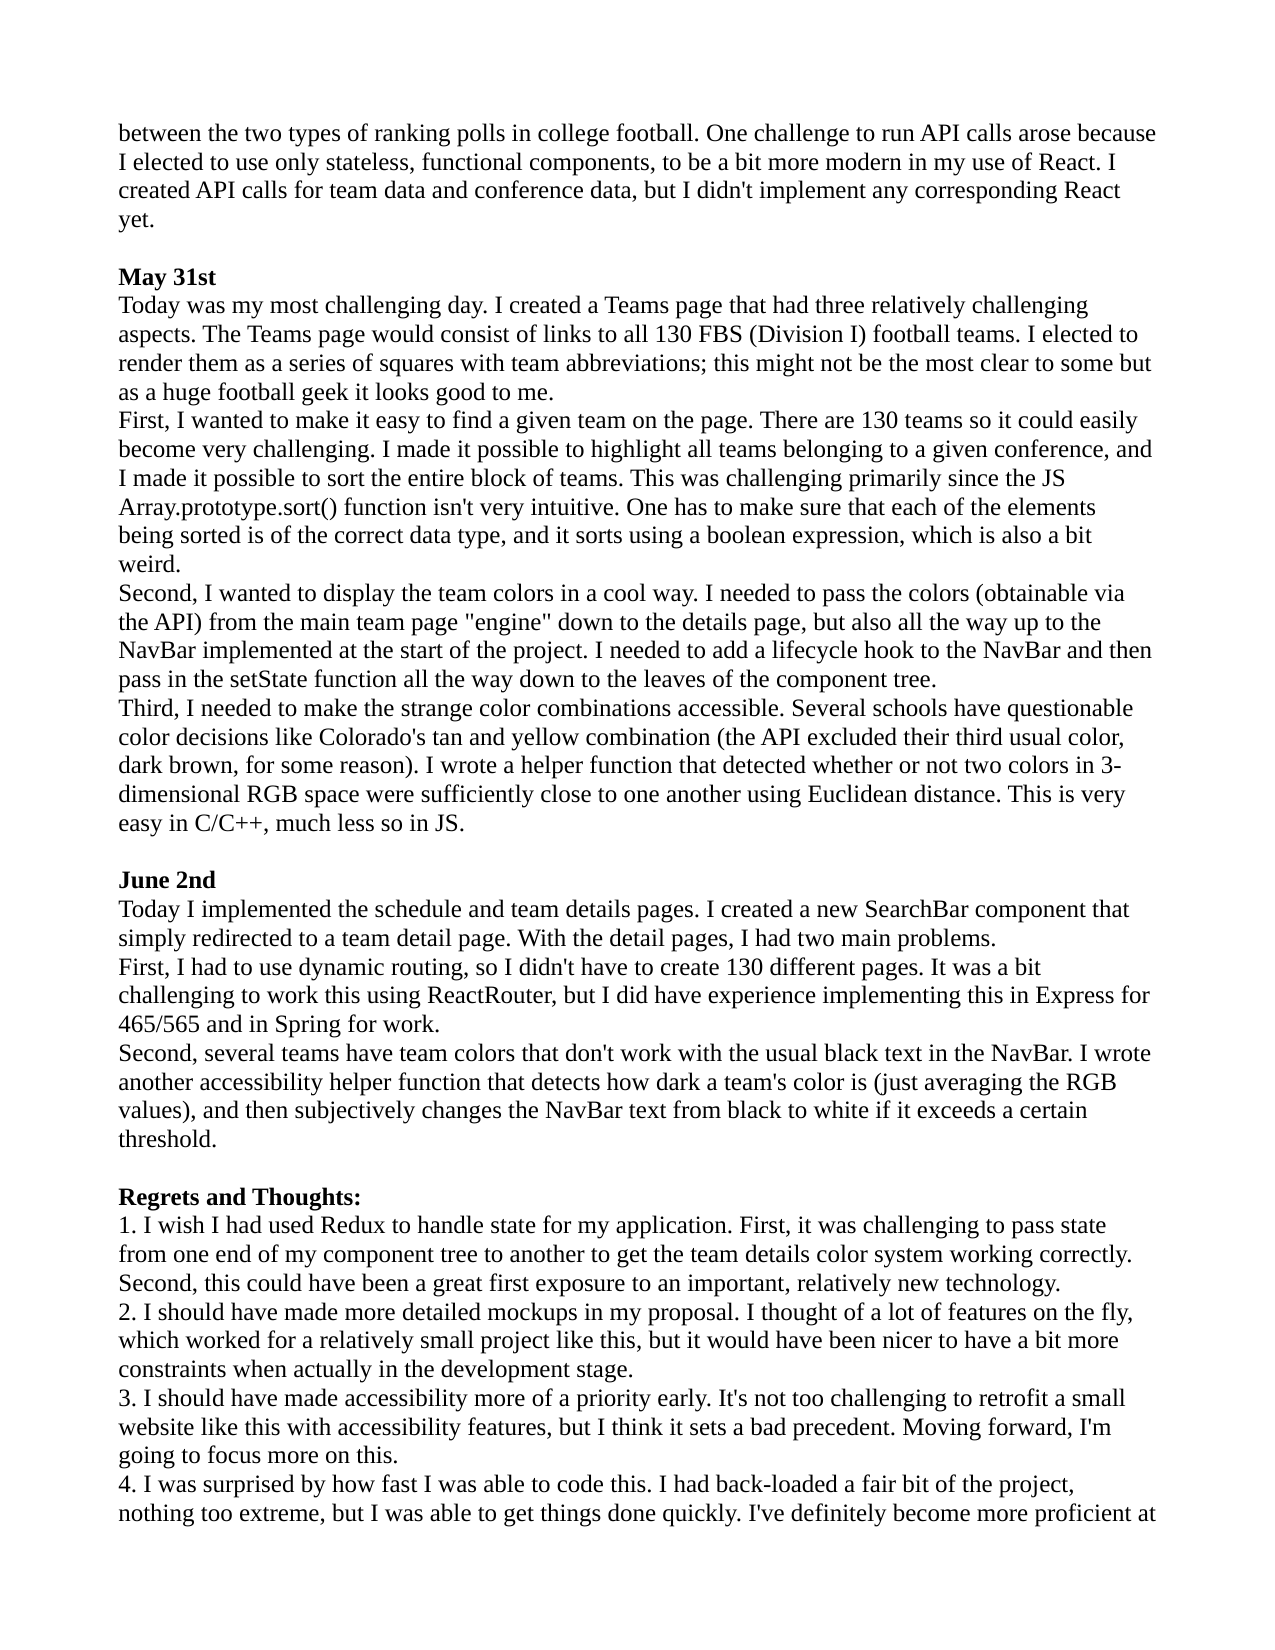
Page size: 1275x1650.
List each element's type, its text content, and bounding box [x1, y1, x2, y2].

text 3. I should have made accessibility more of a priority early. It's not too challenging to retrofit a small website like this with accessibility features, but I think it sets a bad precedent. Moving forward, I'm going to focus more on this. [118, 1383, 1157, 1469]
text between the two types of ranking polls in college football. One challenge to run API calls arose because I elected to use only stateless, functional components, to be a bit more modern in my use of React. I created API calls for team data and conference data, but I didn't implement any corresponding React yet. [118, 118, 1157, 233]
text 4. I was surprised by how fast I was able to code this. I had back-loaded a fair bit of the project, nothing too extreme, but I was able to get things done quickly. I've definitely become more proficient at [118, 1469, 1157, 1527]
text Today was my most challenging day. I created a Teams page that had three relatively challenging aspects. The Teams page would consist of links to all 130 FBS (Division I) football teams. I elected to render them as a series of squares with team abbreviations; this might not be the most clear to some but as a huge football geek it looks good to me. [118, 291, 1157, 406]
text 1. I wish I had used Redux to handle state for my application. First, it was challenging to pass state from one end of my component tree to another to get the team details color system working correctly. Second, this could have been a great first exposure to an important, relatively new technology. [118, 1211, 1157, 1297]
text Second, several teams have team colors that don't work with the usual black text in the NavBar. I wrote another accessibility helper function that detects how dark a team's color is (just averaging the RGB values), and then subjectively changes the NavBar text from black to white if it exceeds a certain threshold. [118, 1038, 1157, 1153]
text Third, I needed to make the strange color combinations accessible. Several schools have questionable color decisions like Colorado's tan and yellow combination (the API excluded their third usual color, dark brown, for some reason). I wrote a helper function that detected whether or not two colors in 3-dimensional RGB space were sufficiently close to one another using Euclidean distance. This is very easy in C/C++, much less so in JS. [118, 693, 1157, 837]
text June 2nd [118, 866, 1157, 894]
text First, I wanted to make it easy to find a given team on the page. There are 130 teams so it could easily become very challenging. I made it possible to highlight all teams belonging to a given conference, and I made it possible to sort the entire block of teams. This was challenging primarily since the JS Array.prototype.sort() function isn't very intuitive. One has to make sure that each of the elements being sorted is of the correct data type, and it sorts using a boolean expression, which is also a bit weird. [118, 406, 1157, 578]
text Second, I wanted to display the team colors in a cool way. I needed to pass the colors (obtainable via the API) from the main team page "engine" down to the details page, but also all the way up to the NavBar implemented at the start of the project. I needed to add a lifecycle hook to the NavBar and then pass in the setState function all the way down to the leaves of the component tree. [118, 578, 1157, 693]
text Regrets and Thoughts: [118, 1182, 1157, 1211]
text First, I had to use dynamic routing, so I didn't have to create 130 different pages. It was a bit challenging to work this using ReactRouter, but I did have experience implementing this in Express for 465/565 and in Spring for work. [118, 952, 1157, 1038]
text 2. I should have made more detailed mockups in my proposal. I thought of a lot of features on the fly, which worked for a relatively small project like this, but it would have been nicer to have a bit more constraints when actually in the development stage. [118, 1297, 1157, 1383]
text Today I implemented the schedule and team details pages. I created a new SearchBar component that simply redirected to a team detail page. With the detail pages, I had two main problems. [118, 894, 1157, 952]
text May 31st [118, 262, 1157, 291]
